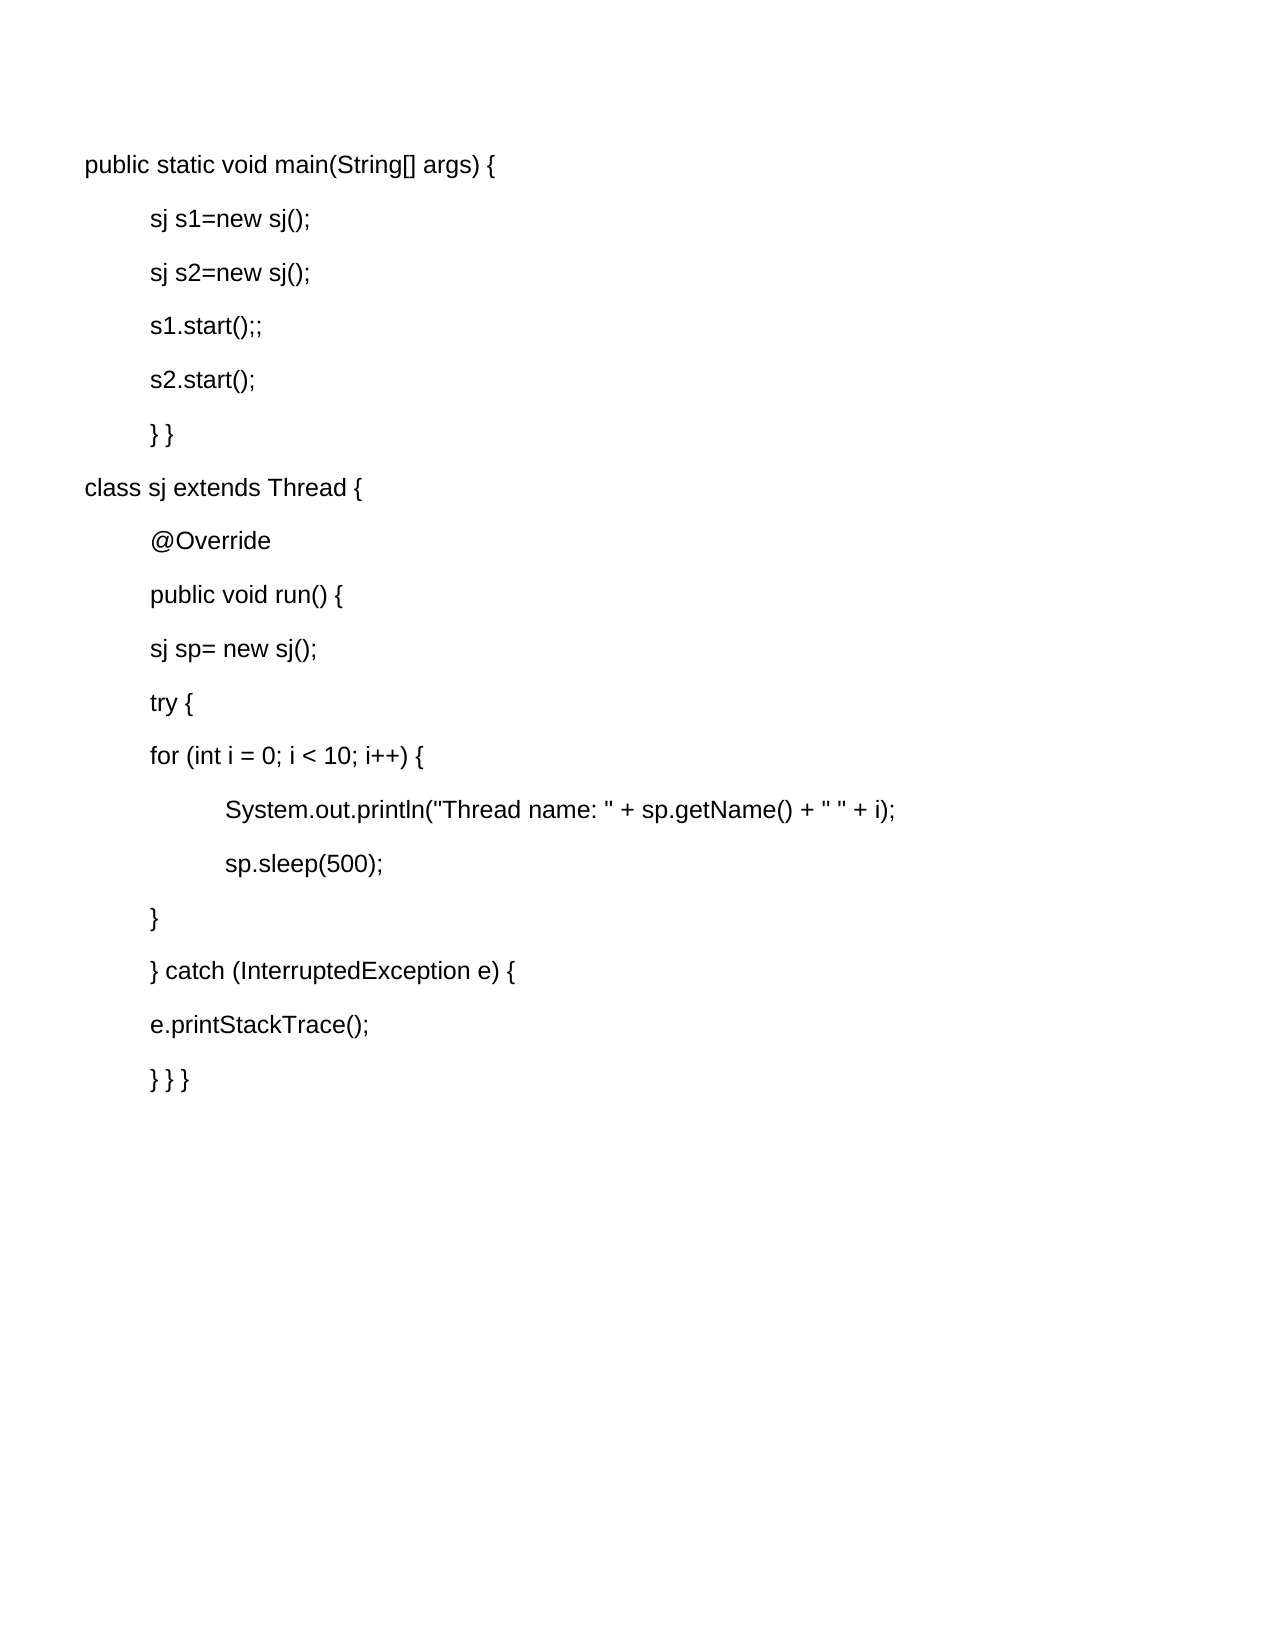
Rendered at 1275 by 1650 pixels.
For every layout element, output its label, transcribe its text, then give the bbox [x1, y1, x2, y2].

text } } } [84, 1064, 1125, 1092]
text s2.start(); [84, 365, 1125, 394]
text public void run() { [84, 580, 1125, 609]
text class sj extends Thread { [84, 472, 1125, 501]
text } [84, 902, 1125, 931]
text try { [84, 687, 1125, 716]
text System.out.println("Thread name: " + sp.getName() + " " + i); [84, 795, 1125, 824]
text e.printStackTrace(); [84, 1010, 1125, 1039]
text } } [84, 419, 1125, 447]
text sj sp= new sj(); [84, 634, 1125, 662]
text sp.sleep(500); [84, 849, 1125, 877]
text s1.start();; [84, 311, 1125, 340]
text } catch (InterruptedException e) { [84, 956, 1125, 985]
text sj s2=new sj(); [84, 257, 1125, 286]
text for (int i = 0; i < 10; i++) { [84, 741, 1125, 770]
text public static void main(String[] args) { [84, 150, 1125, 179]
text @Override [84, 526, 1125, 555]
text sj s1=new sj(); [84, 204, 1125, 232]
